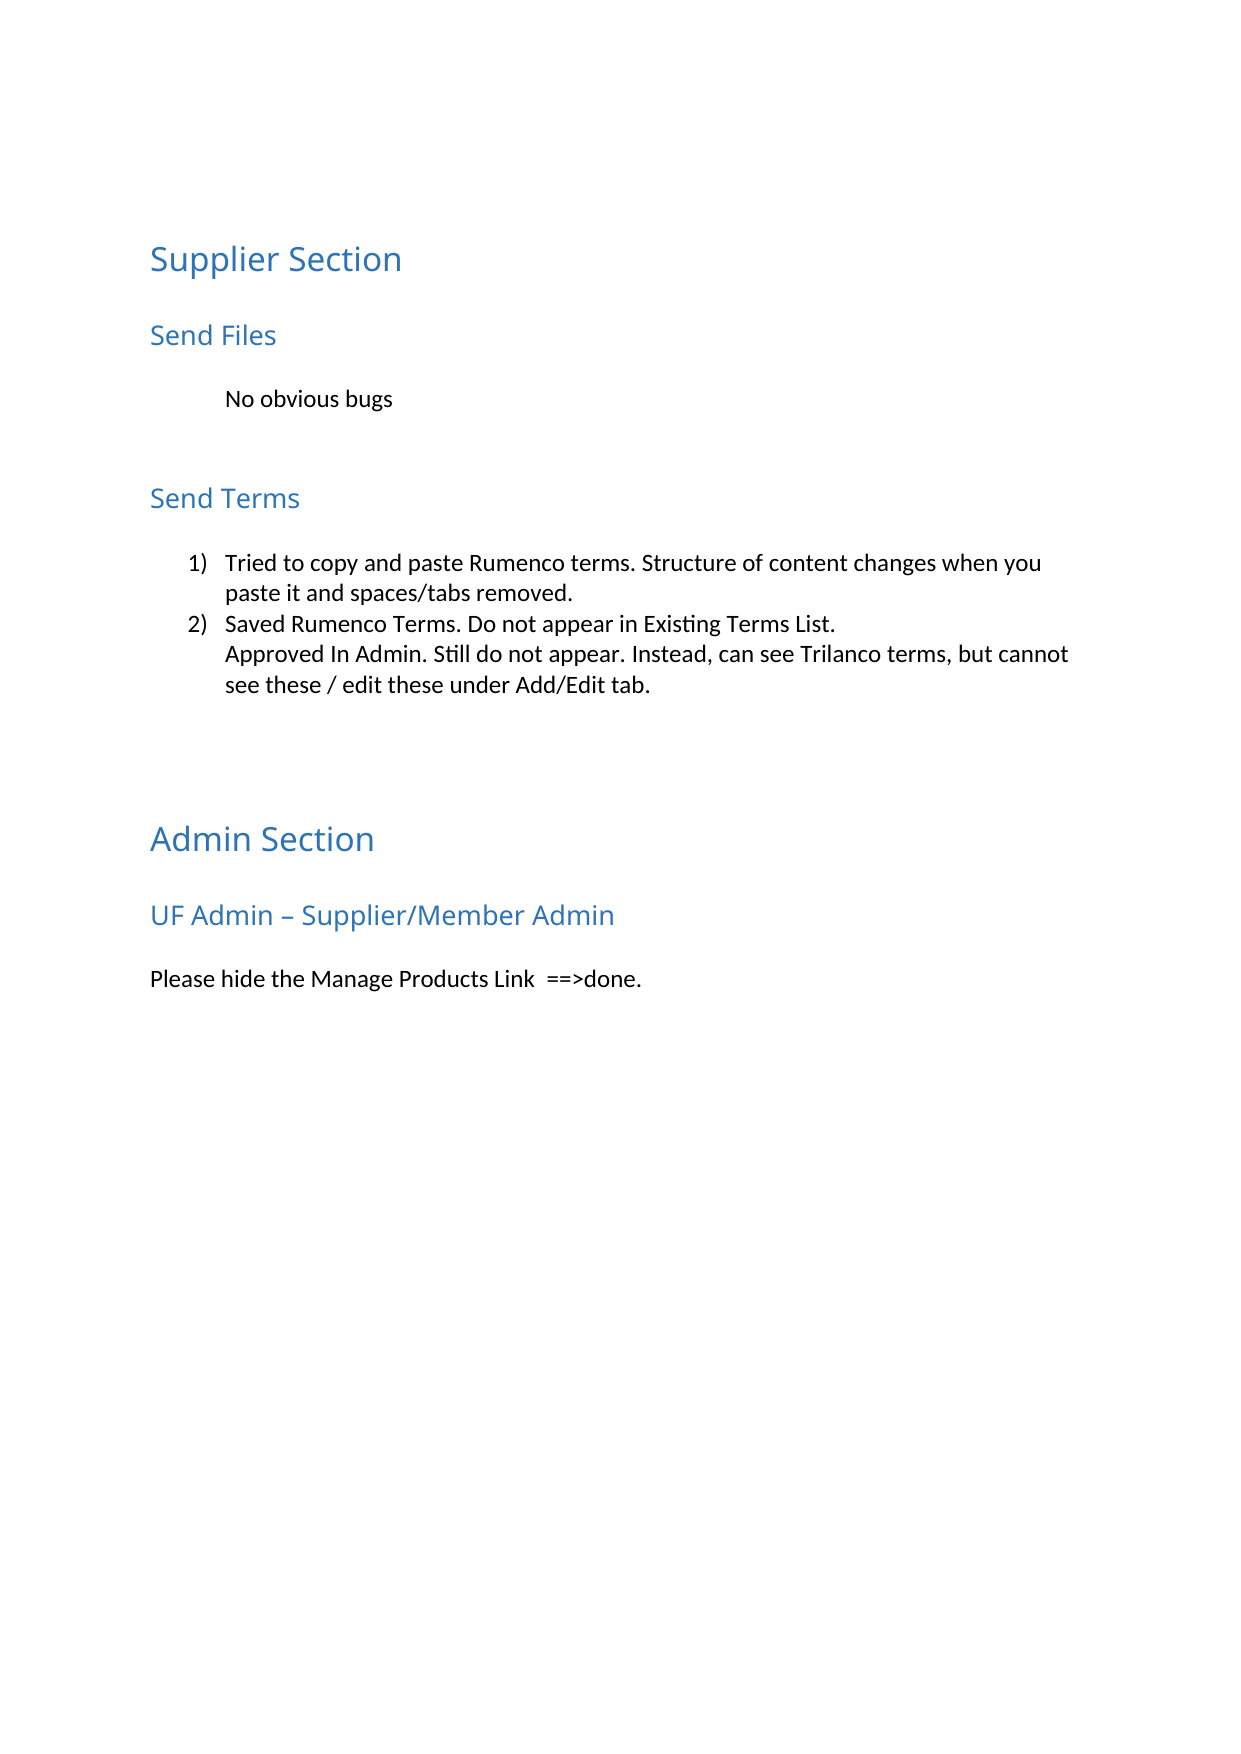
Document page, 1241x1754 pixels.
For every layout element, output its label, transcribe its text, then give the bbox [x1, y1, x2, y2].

subtitle Send Terms [150, 479, 1090, 516]
subtitle Send Files [150, 316, 1090, 353]
subtitle UF Admin – Supplier/Member Admin [150, 896, 1090, 933]
text Approved In Admin. Still do not appear. Instead, can see Trilanco terms, but cannot see these / edit these under Add/Edit tab. [225, 638, 1090, 699]
subtitle Admin Section [150, 816, 1090, 861]
list Saved Rumenco Terms. Do not appear in Existing Terms List. [187, 608, 1090, 638]
list Tried to copy and paste Rumenco terms. Structure of content changes when you paste it and spaces/tabs removed. [187, 547, 1090, 608]
text Please hide the Manage Products Link ==>done. [150, 963, 1090, 994]
text No obvious bugs [150, 383, 1090, 414]
subtitle Supplier Section [150, 236, 1090, 281]
